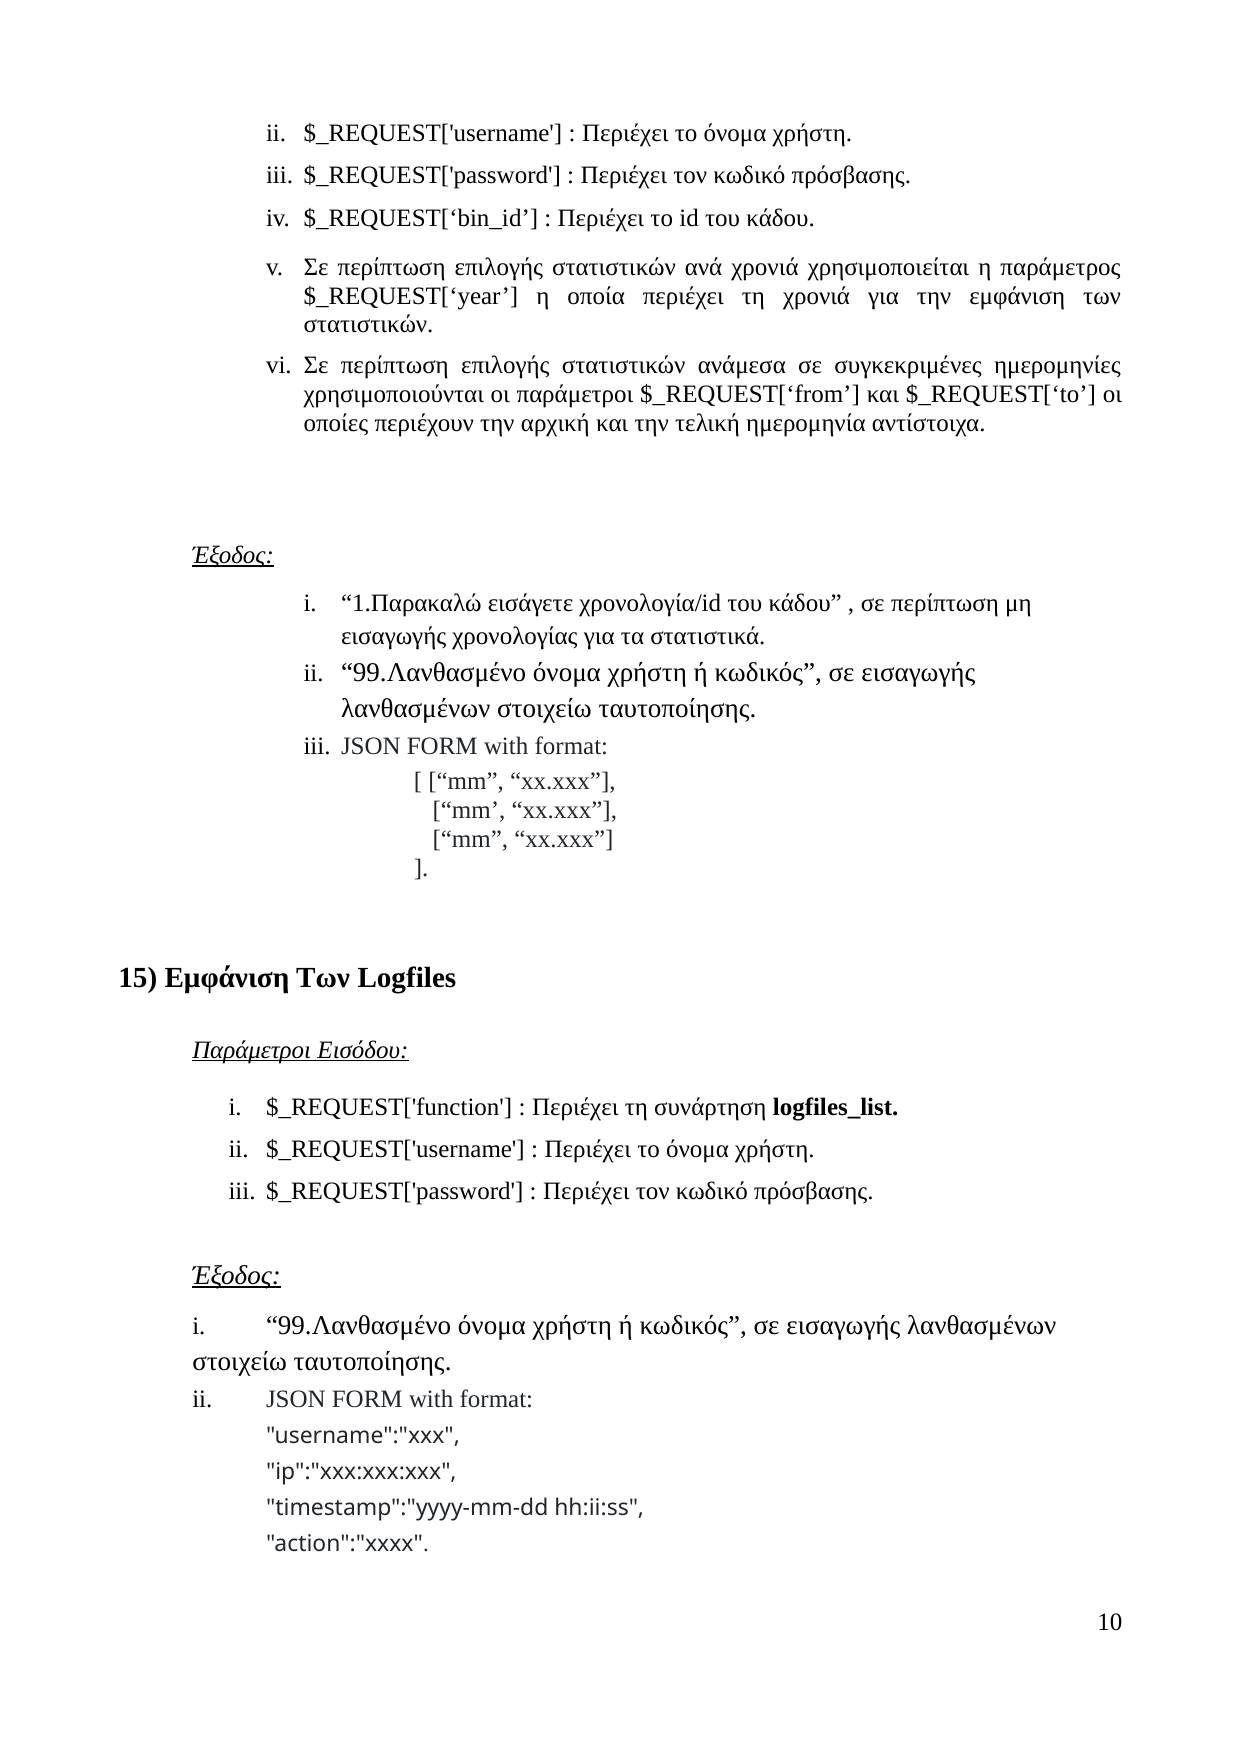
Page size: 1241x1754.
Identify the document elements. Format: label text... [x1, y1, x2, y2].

list $_REQUEST['username'] : Περιέχει το όνομα χρήστη. [266, 118, 1122, 147]
list “1.Παρακαλώ εισάγετε χρονολογία/id του κάδου” , σε περίπτωση μη εισαγωγής χρονολογίας για τα στατιστικά. [303, 588, 1122, 649]
subtitle Παράμετροι Εισόδου: [192, 1035, 1122, 1063]
text "timestamp":"yyyy-mm-dd hh:ii:ss", [266, 1491, 1122, 1522]
list $_REQUEST['password'] : Περιέχει τον κωδικό πρόσβασης. [228, 1176, 1122, 1204]
text [ [“mm”, “xx.xxx”], [192, 766, 1122, 795]
text [“mm’, “xx.xxx”], [192, 795, 1122, 824]
list $_REQUEST['function'] : Περιέχει τη συνάρτηση logfiles_list. [228, 1092, 1122, 1121]
subtitle 15) Εμφάνιση Των Logfiles [118, 960, 1122, 993]
list $_REQUEST['username'] : Περιέχει το όνομα χρήστη. [228, 1134, 1122, 1163]
list $_REQUEST[‘bin_id’] : Περιέχει το id του κάδου. [266, 203, 1122, 232]
list $_REQUEST['password'] : Περιέχει τον κωδικό πρόσβασης. [266, 160, 1122, 188]
text "username":"xxx", [266, 1419, 1122, 1451]
list Σε περίπτωση επιλογής στατιστικών ανά χρονιά χρησιμοποιείται η παράμετρος $_REQUEST[‘year’] η οποία περιέχει τη χρονιά για την εμφάνιση των στατιστικών. [266, 252, 1122, 338]
list “99.Λανθασμένο όνομα χρήστη ή κωδικός”, σε εισαγωγής λανθασμένων στοιχείω ταυτοποίησης. [192, 1309, 1122, 1376]
text Έξοδος: [192, 540, 1122, 569]
text "action":"xxxx". [266, 1527, 1122, 1558]
list “99.Λανθασμένο όνομα χρήστη ή κωδικός”, σε εισαγωγής λανθασμένων στοιχείω ταυτοποίησης. [303, 657, 1122, 723]
text [“mm”, “xx.xxx”] [192, 824, 1122, 853]
text ]. [192, 853, 1122, 881]
text Έξοδος: [192, 1259, 1122, 1290]
text "ip":"xxx:xxx:xxx", [266, 1455, 1122, 1487]
list Σε περίπτωση επιλογής στατιστικών ανάμεσα σε συγκεκριμένες ημερομηνίες χρησιμοποιούνται οι παράμετροι $_REQUEST[‘from’] και $_REQUEST[‘to’] οι οποίες περιέχουν την αρχική και την τελική ημερομηνία αντίστοιχα. [266, 350, 1122, 436]
list JSON FORM with format: [192, 1384, 1122, 1412]
list JSON FORM with format: [303, 731, 1122, 759]
